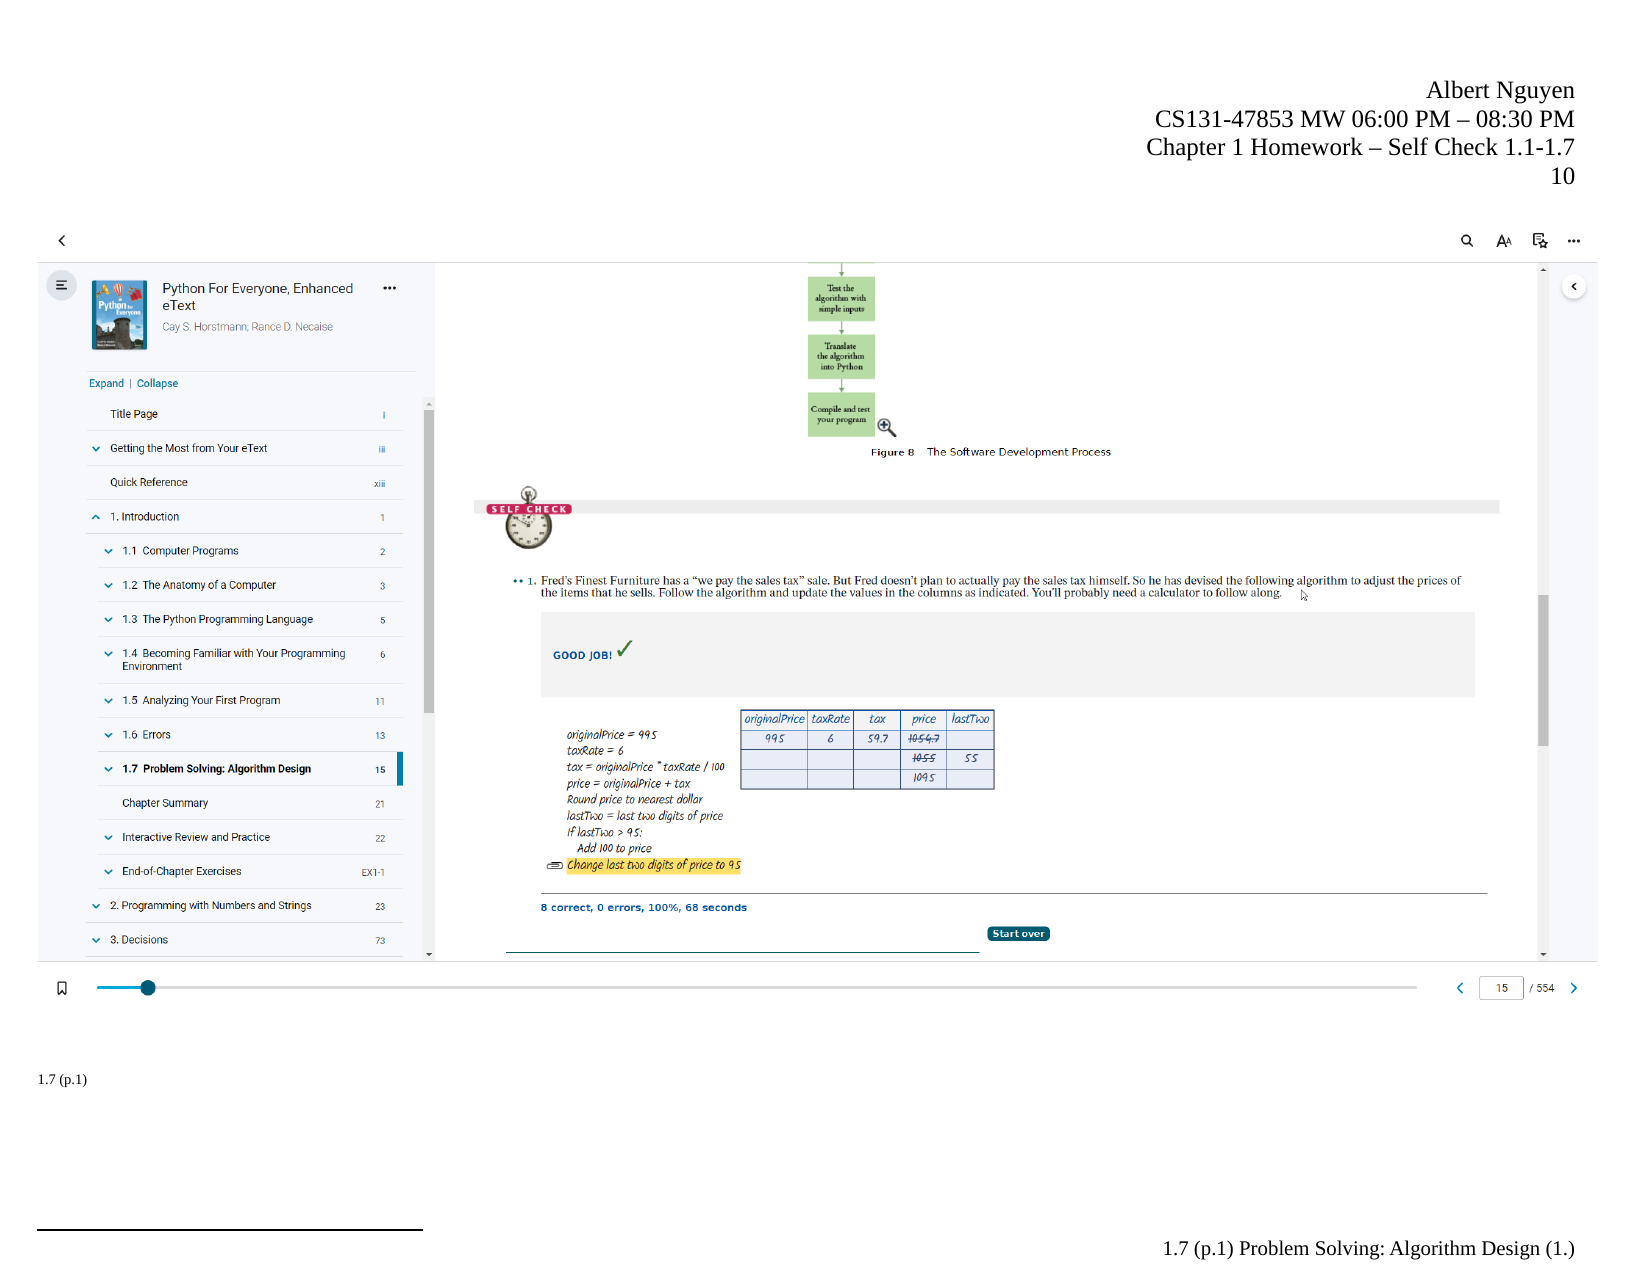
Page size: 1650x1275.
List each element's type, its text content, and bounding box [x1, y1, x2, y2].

picture [37, 220, 1598, 1014]
text Problem Solving: Algorithm Design (1.) [37, 1236, 1575, 1260]
